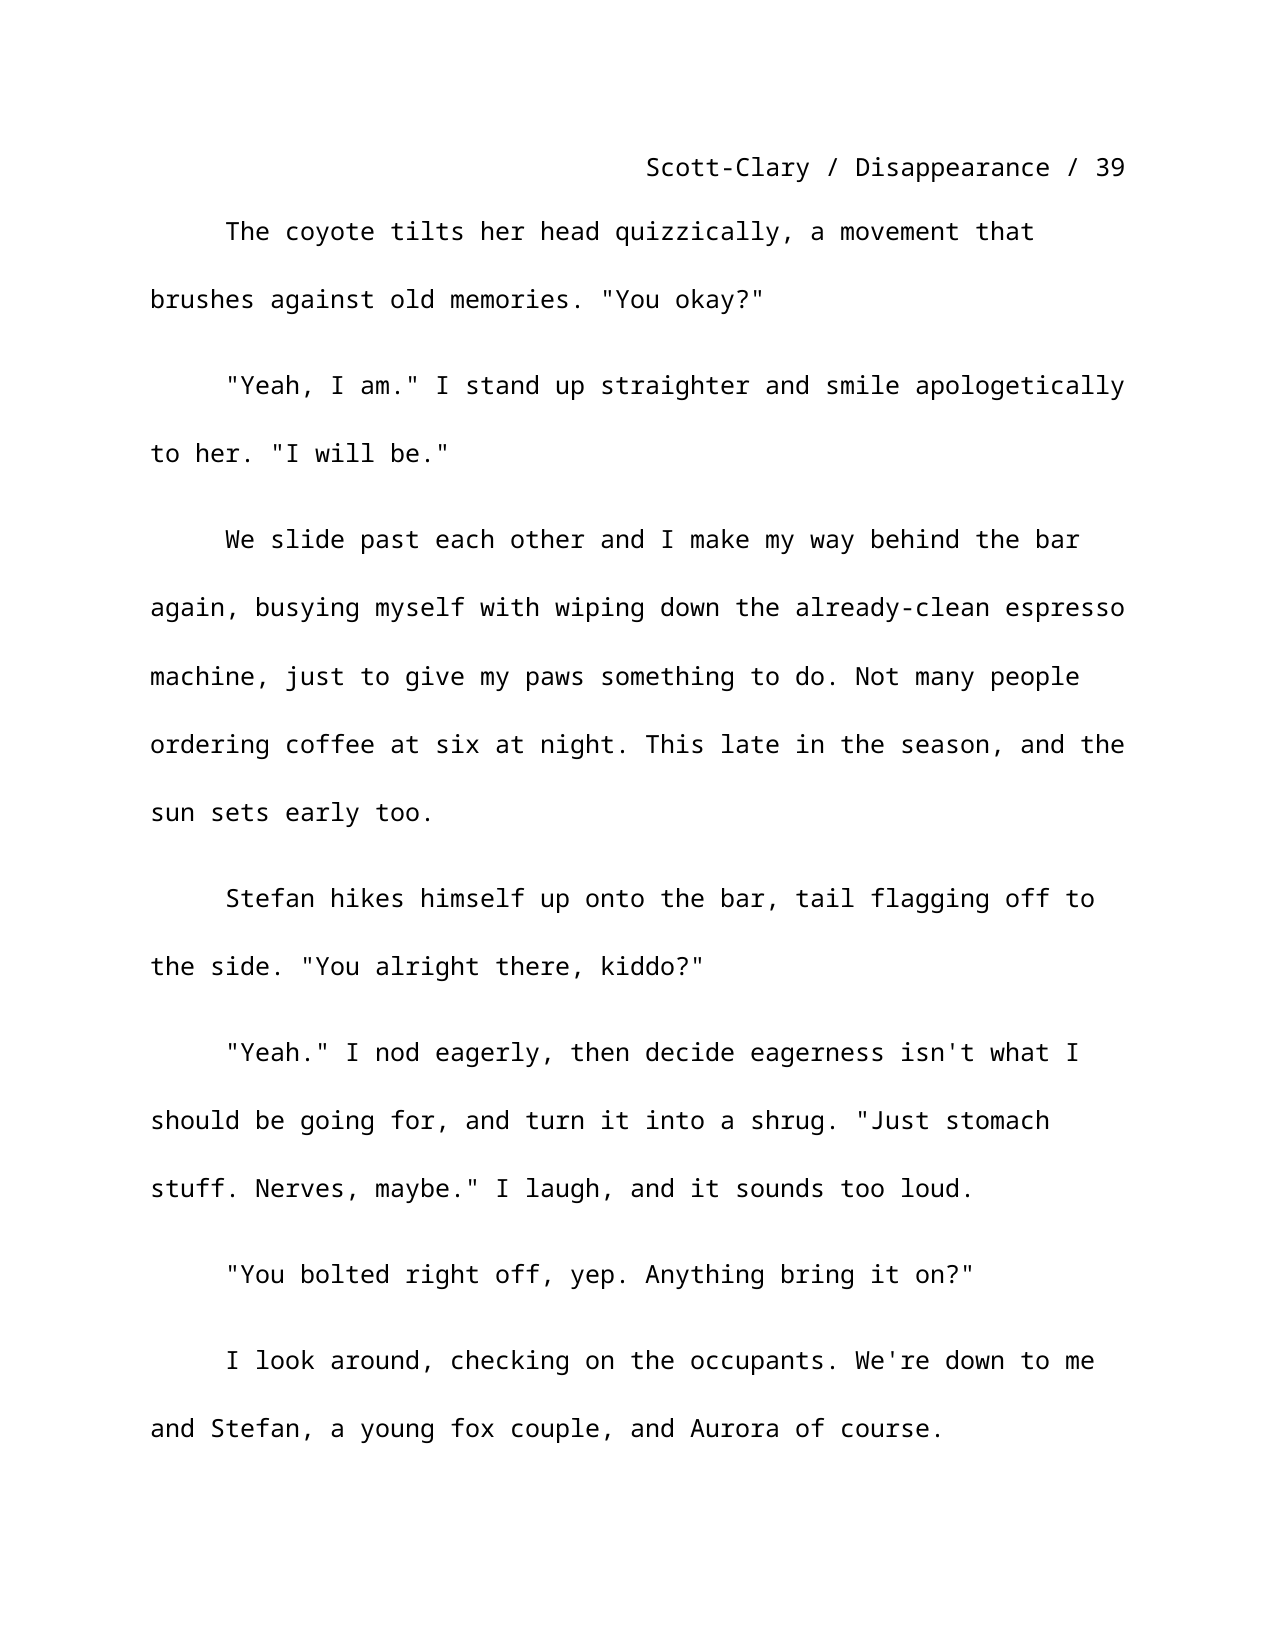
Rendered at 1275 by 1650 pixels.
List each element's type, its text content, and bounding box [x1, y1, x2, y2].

text I look around, checking on the occupants. We're down to me and Stefan, a young fox couple, and Aurora of course. [150, 1343, 1125, 1445]
text Stefan hikes himself up onto the bar, tail flagging off to the side. "You alright there, kiddo?" [150, 880, 1125, 983]
text "You bolted right off, yep. Anything bring it on?" [150, 1257, 1125, 1291]
text The coyote tilts her head quizzically, a movement that brushes against old memories. "You okay?" [150, 213, 1125, 316]
text "Yeah, I am." I stand up straighter and smile apologetically to her. "I will be." [150, 368, 1125, 470]
text We slide past each other and I make my way behind the bar again, busying myself with wiping down the already-clean espresso machine, just to give my paws something to do. Not many people ordering coffee at six at night. This late in the season, and the sun sets early too. [150, 522, 1125, 828]
text "Yeah." I nod eagerly, then decide eagerness isn't what I should be going for, and turn it into a shrug. "Just stomach stuff. Nerves, maybe." I laugh, and it sounds too loud. [150, 1034, 1125, 1205]
